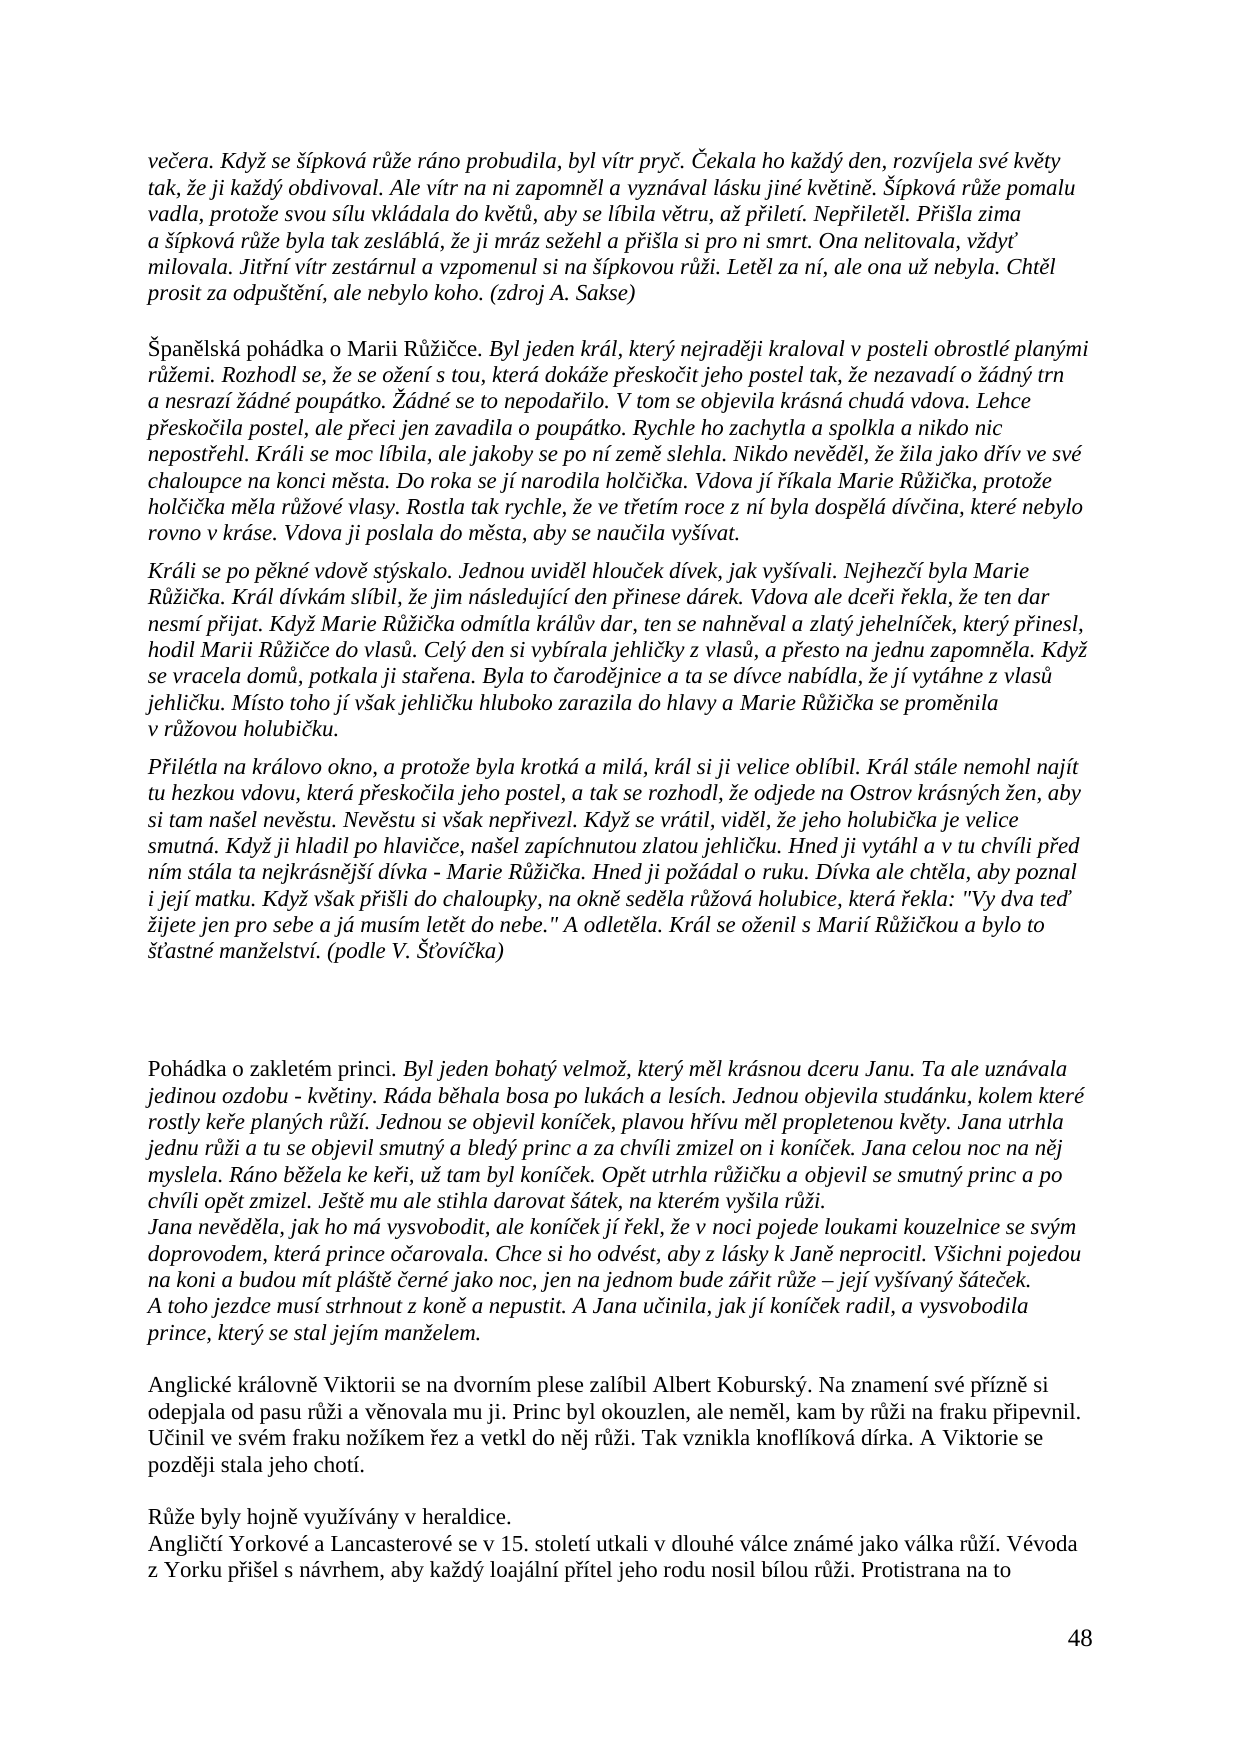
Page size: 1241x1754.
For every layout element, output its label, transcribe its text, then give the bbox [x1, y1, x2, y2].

text Růže byly hojně využívány v heraldice. [148, 1503, 1093, 1530]
text večera. Když se šípková růže ráno probudila, byl vítr pryč. Čekala ho každý den, rozvíjela své květy tak, že ji každý obdivoval. Ale vítr na ni zapomněl a vyznával lásku jiné květině. Šípková růže pomalu vadla, protože svou sílu vkládala do květů, aby se líbila větru, až přiletí. Nepřiletěl. Přišla zima a šípková růže byla tak zesláblá, že ji mráz sežehl a přišla si pro ni smrt. Ona nelitovala, vždyť milovala. Jitřní vítr zestárnul a vzpomenul si na šípkovou růži. Letěl za ní, ale ona už nebyla. Chtěl prosit za odpuštění, ale nebylo koho. (zdroj A. Sakse) [148, 148, 1093, 306]
text Jana nevěděla, jak ho má vysvobodit, ale koníček jí řekl, že v noci pojede loukami kouzelnice se svým doprovodem, která prince očarovala. Chce si ho odvést, aby z lásky k Janě neprocitl. Všichni pojedou na koni a budou mít pláště černé jako noc, jen na jednom bude zářit růže – její vyšívaný šáteček. A toho jezdce musí strhnout z koně a nepustit. A Jana učinila, jak jí koníček radil, a vysvobodila prince, který se stal jejím manželem. [148, 1213, 1093, 1345]
text Španělská pohádka o Marii Růžičce. Byl jeden král, který nejraději kraloval v posteli obrostlé planými růžemi. Rozhodl se, že se ožení s tou, která dokáže přeskočit jeho postel tak, že nezavadí o žádný trn a nesrazí žádné poupátko. Žádné se to nepodařilo. V tom se objevila krásná chudá vdova. Lehce přeskočila postel, ale přeci jen zavadila o poupátko. Rychle ho zachytla a spolkla a nikdo nic nepostřehl. Králi se moc líbila, ale jakoby se po ní země slehla. Nikdo nevěděl, že žila jako dřív ve své chaloupce na konci města. Do roka se jí narodila holčička. Vdova jí říkala Marie Růžička, protože holčička měla růžové vlasy. Rostla tak rychle, že ve třetím roce z ní byla dospělá dívčina, které nebylo rovno v kráse. Vdova ji poslala do města, aby se naučila vyšívat. [148, 335, 1093, 546]
text Pohádka o zakletém princi. Byl jeden bohatý velmož, který měl krásnou dceru Janu. Ta ale uznávala jedinou ozdobu - květiny. Ráda běhala bosa po lukách a lesích. Jednou objevila studánku, kolem které rostly keře planých růží. Jednou se objevil koníček, plavou hřívu měl propletenou květy. Jana utrhla jednu růži a tu se objevil smutný a bledý princ a za chvíli zmizel on i koníček. Jana celou noc na něj myslela. Ráno běžela ke keři, už tam byl koníček. Opět utrhla růžičku a objevil se smutný princ a po chvíli opět zmizel. Ještě mu ale stihla darovat šátek, na kterém vyšila růži. [148, 1055, 1093, 1213]
text Přilétla na královo okno, a protože byla krotká a milá, král si ji velice oblíbil. Král stále nemohl najít tu hezkou vdovu, která přeskočila jeho postel, a tak se rozhodl, že odjede na Ostrov krásných žen, aby si tam našel nevěstu. Nevěstu si však nepřivezl. Když se vrátil, viděl, že jeho holubička je velice smutná. Když ji hladil po hlavičce, našel zapíchnutou zlatou jehličku. Hned ji vytáhl a v tu chvíli před ním stála ta nejkrásnější dívka - Marie Růžička. Hned ji požádal o ruku. Dívka ale chtěla, aby poznal i její matku. Když však přišli do chaloupky, na okně seděla růžová holubice, která řekla: "Vy dva teď žijete jen pro sebe a já musím letět do nebe." A odletěla. Král se oženil s Marií Růžičkou a bylo to šťastné manželství. (podle V. Šťovíčka) [148, 753, 1093, 964]
text Anglické královně Viktorii se na dvorním plese zalíbil Albert Koburský. Na znamení své přízně si odepjala od pasu růži a věnovala mu ji. Princ byl okouzlen, ale neměl, kam by růži na fraku připevnil. Učinil ve svém fraku nožíkem řez a vetkl do něj růži. Tak vznikla knoflíková dírka. A Viktorie se později stala jeho chotí. [148, 1372, 1093, 1477]
text Angličtí Yorkové a Lancasterové se v 15. století utkali v dlouhé válce známé jako válka růží. Vévoda z Yorku přišel s návrhem, aby každý loajální přítel jeho rodu nosil bílou růži. Protistrana na to [148, 1530, 1093, 1582]
text Králi se po pěkné vdově stýskalo. Jednou uviděl hlouček dívek, jak vyšívali. Nejhezčí byla Marie Růžička. Král dívkám slíbil, že jim následující den přinese dárek. Vdova ale dceři řekla, že ten dar nesmí přijat. Když Marie Růžička odmítla králův dar, ten se nahněval a zlatý jehelníček, který přinesl, hodil Marii Růžičce do vlasů. Celý den si vybírala jehličky z vlasů, a přesto na jednu zapomněla. Když se vracela domů, potkala ji stařena. Byla to čarodějnice a ta se dívce nabídla, že jí vytáhne z vlasů jehličku. Místo toho jí však jehličku hluboko zarazila do hlavy a Marie Růžička se proměnila v růžovou holubičku. [148, 557, 1093, 742]
